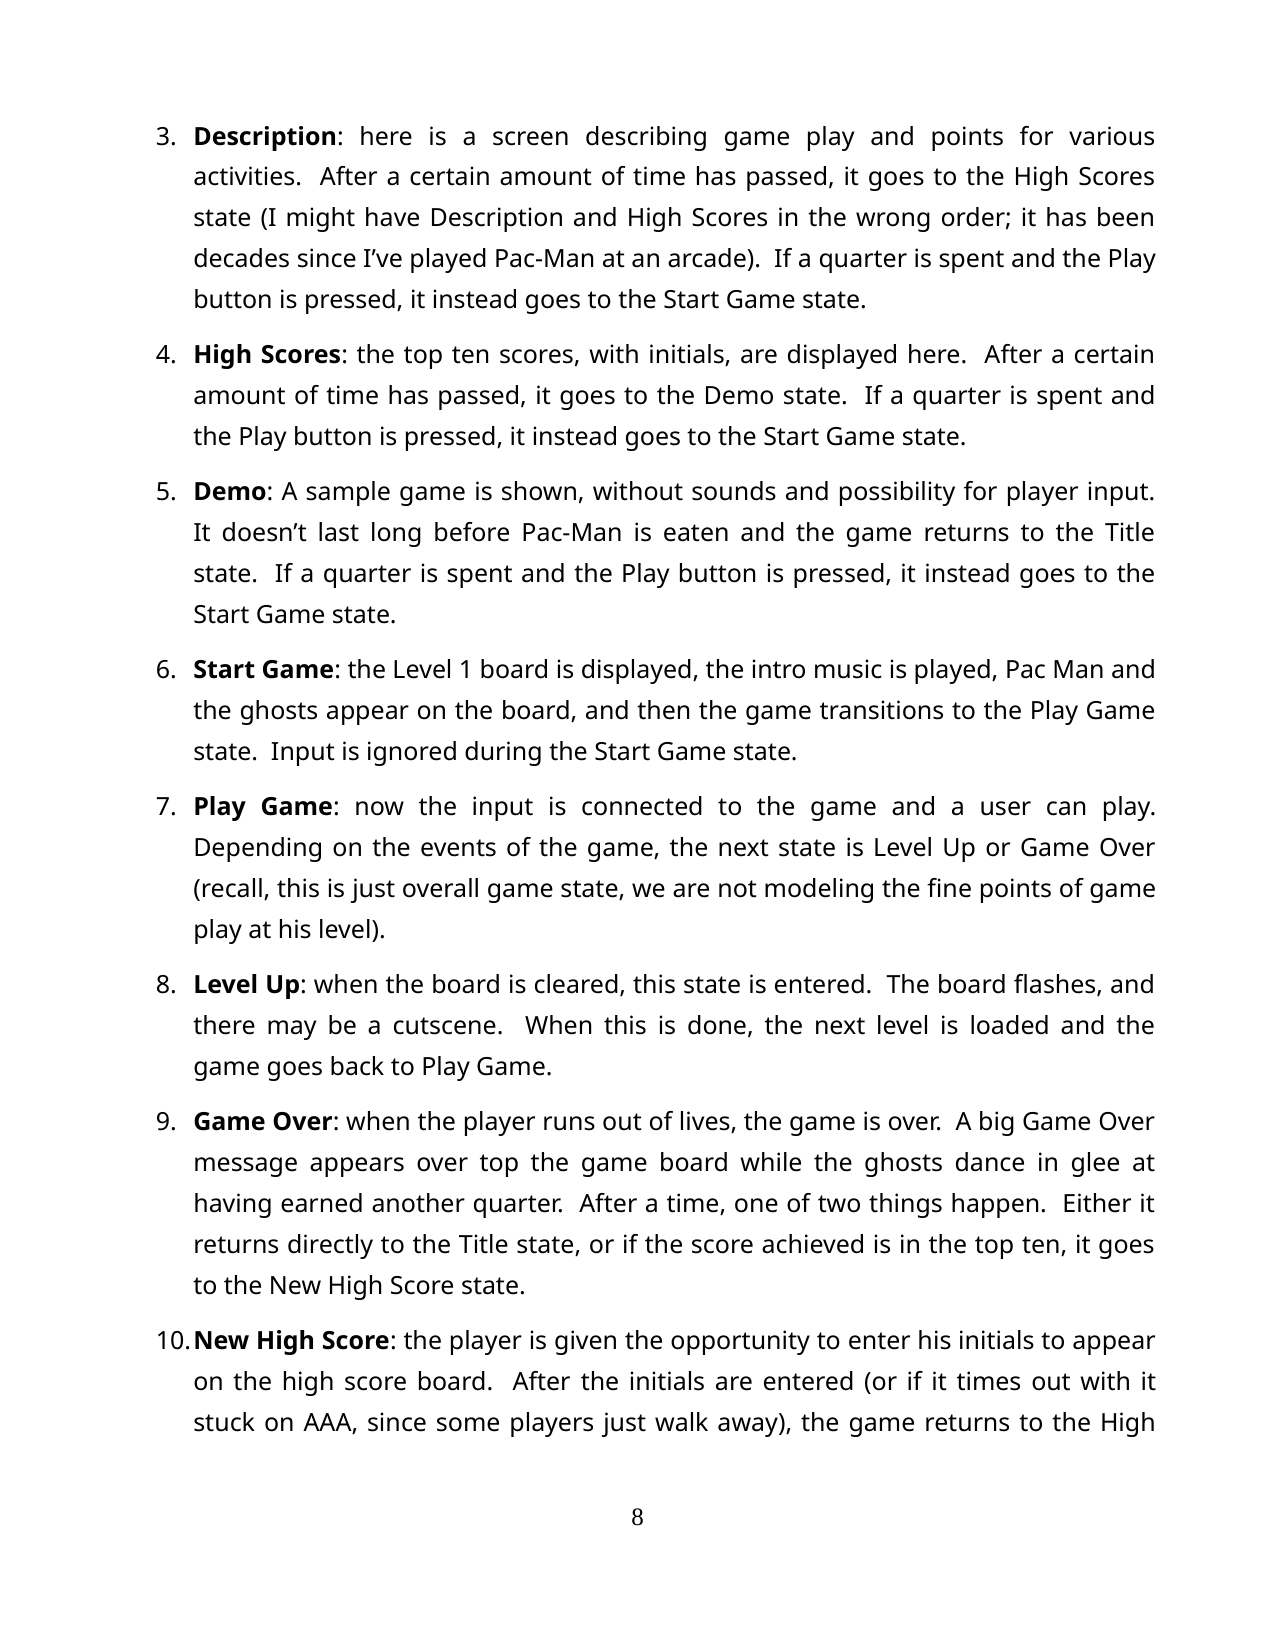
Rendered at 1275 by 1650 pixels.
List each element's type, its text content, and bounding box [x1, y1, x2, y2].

list Play Game: now the input is connected to the game and a user can play. Depending on the events of the game, the next state is Level Up or Game Over (recall, this is just overall game state, we are not modeling the fine points of game play at his level). [156, 789, 1157, 946]
list Start Game: the Level 1 board is displayed, the intro music is played, Pac Man and the ghosts appear on the board, and then the game transitions to the Play Game state. Input is ignored during the Start Game state. [156, 652, 1157, 768]
list Demo: A sample game is shown, without sounds and possibility for player input. It doesn’t last long before Pac-Man is eaten and the game returns to the Title state. If a quarter is spent and the Play button is pressed, it instead goes to the Start Game state. [156, 474, 1157, 631]
list Description: here is a screen describing game play and points for various activities. After a certain amount of time has passed, it goes to the High Scores state (I might have Description and High Scores in the wrong order; it has been decades since I’ve played Pac-Man at an arcade). If a quarter is spent and the Play button is pressed, it instead goes to the Start Game state. [156, 118, 1157, 316]
list High Scores: the top ten scores, with initials, are displayed here. After a certain amount of time has passed, it goes to the Demo state. If a quarter is spent and the Play button is pressed, it instead goes to the Start Game state. [156, 337, 1157, 453]
list New High Score: the player is given the opportunity to enter his initials to appear on the high score board. After the initials are entered (or if it times out with it stuck on AAA, since some players just walk away), the game returns to the High [156, 1323, 1157, 1438]
list Game Over: when the player runs out of lives, the game is over. A big Game Over message appears over top the game board while the ghosts dance in glee at having earned another quarter. After a time, one of two things happen. Either it returns directly to the Title state, or if the score achieved is in the top ten, it goes to the New High Score state. [156, 1104, 1157, 1301]
list Level Up: when the board is cleared, this state is entered. The board flashes, and there may be a cutscene. When this is done, the next level is loaded and the game goes back to Play Game. [156, 967, 1157, 1083]
